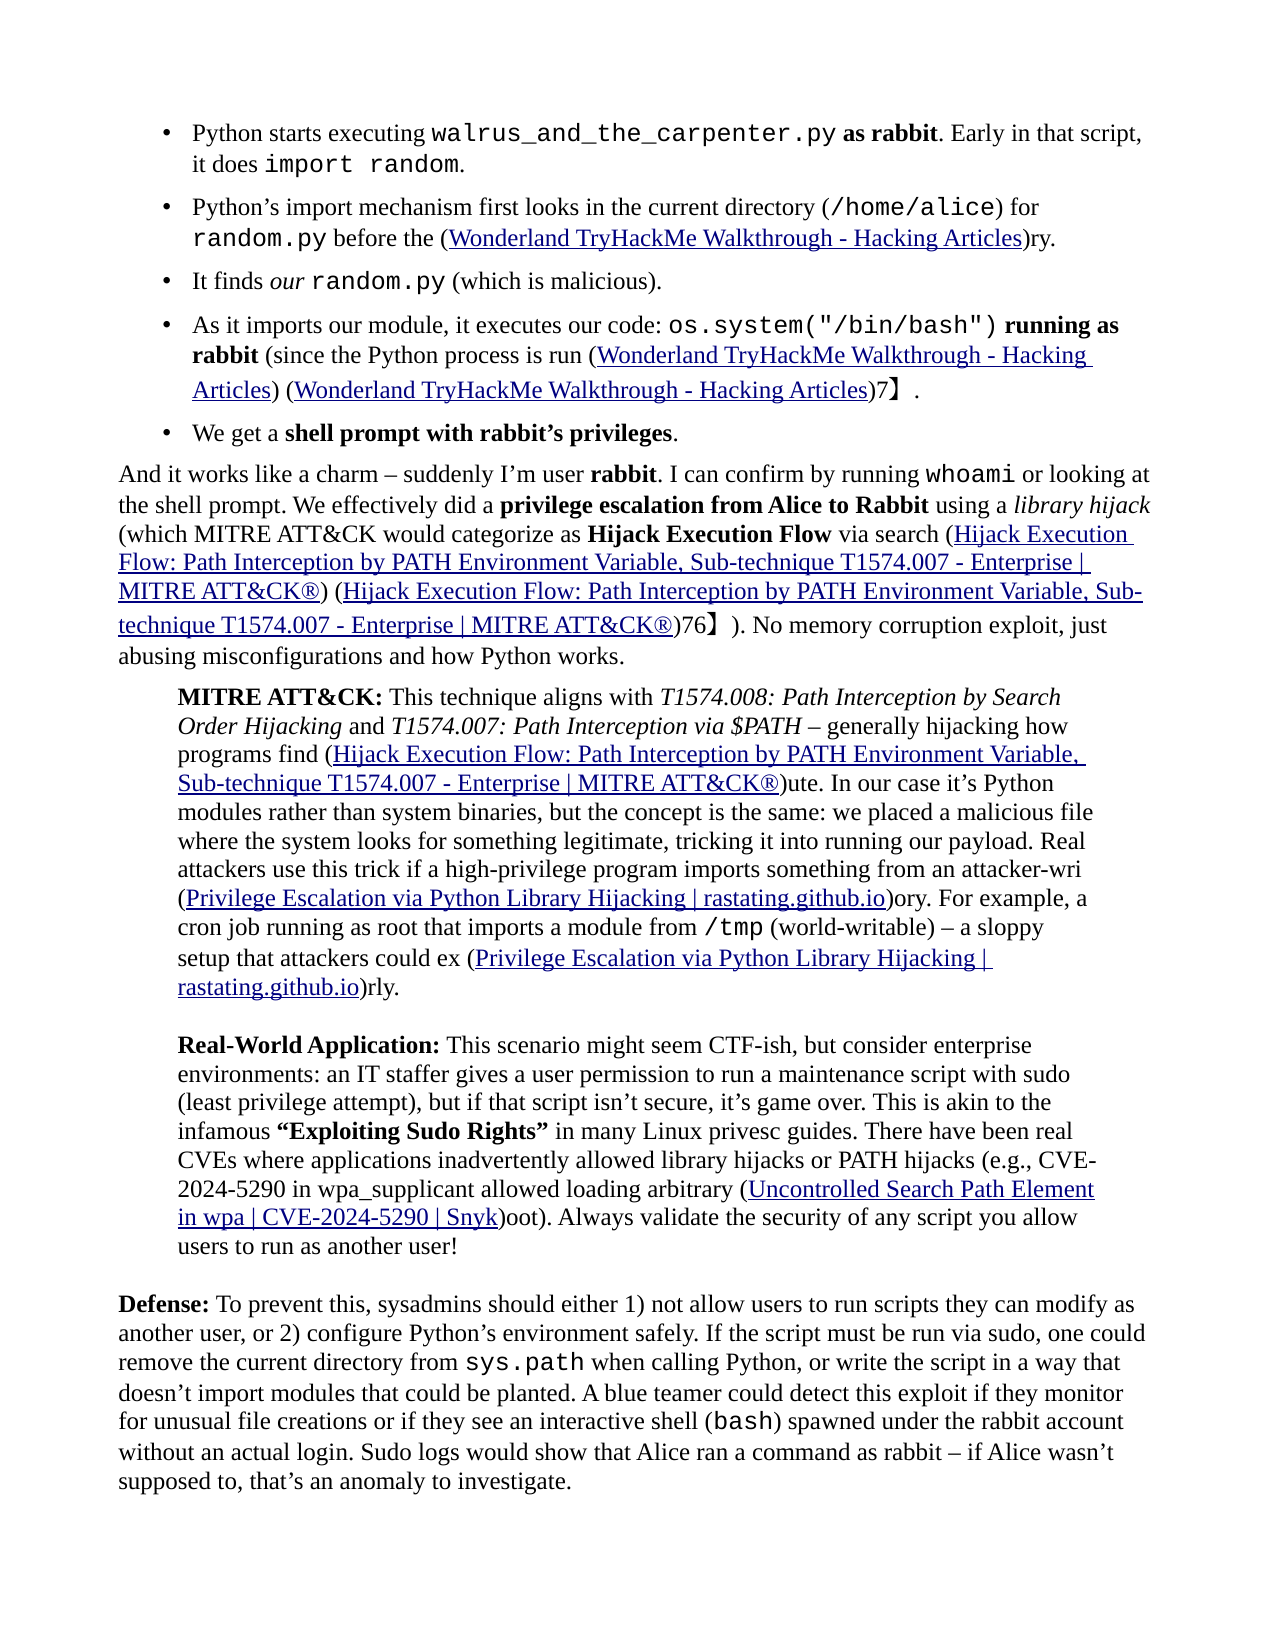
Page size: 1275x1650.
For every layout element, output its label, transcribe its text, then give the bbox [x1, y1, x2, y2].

text Real-World Application: This scenario might seem CTF-ish, but consider enterprise environments: an IT staffer gives a user permission to run a maintenance script with sudo (least privilege attempt), but if that script isn’t secure, it’s game over. This is akin to the infamous “Exploiting Sudo Rights” in many Linux privesc guides. There have been real CVEs where applications inadvertently allowed library hijacks or PATH hijacks (e.g., CVE-2024-5290 in wpa_supplicant allowed loading arbitrary (Uncontrolled Search Path Element in wpa | CVE-2024-5290 | Snyk)oot). Always validate the security of any script you allow users to run as another user! [177, 1030, 1098, 1260]
list As it imports our module, it executes our code: os.system("/bin/bash") running as rabbit (since the Python process is run (Wonderland TryHackMe Walkthrough - Hacking Articles) (Wonderland TryHackMe Walkthrough - Hacking Articles)7】. [162, 310, 1157, 405]
text And it works like a charm – suddenly I’m user rabbit. I can confirm by running whoami or looking at the shell prompt. We effectively did a privilege escalation from Alice to Rabbit using a library hijack (which MITRE ATT&CK would categorize as Hijack Execution Flow via search (Hijack Execution Flow: Path Interception by PATH Environment Variable, Sub-technique T1574.007 - Enterprise | MITRE ATT&CK®) (Hijack Execution Flow: Path Interception by PATH Environment Variable, Sub-technique T1574.007 - Enterprise | MITRE ATT&CK®)76】). No memory corruption exploit, just abusing misconfigurations and how Python works. [118, 459, 1157, 669]
list Python’s import mechanism first looks in the current directory (/home/alice) for random.py before the (Wonderland TryHackMe Walkthrough - Hacking Articles)ry. [162, 192, 1157, 254]
text Defense: To prevent this, sysadmins should either 1) not allow users to run scripts they can modify as another user, or 2) configure Python’s environment safely. If the script must be run via sudo, one could remove the current directory from sys.path when calling Python, or write the script in a way that doesn’t import modules that could be planted. A blue teamer could detect this exploit if they monitor for unusual file creations or if they see an interactive shell (bash) spawned under the rabbit account without an actual login. Sudo logs would show that Alice ran a command as rabbit – if Alice wasn’t supposed to, that’s an anomaly to investigate. [118, 1289, 1157, 1495]
list It finds our random.py (which is malicious). [162, 266, 1157, 297]
list Python starts executing walrus_and_the_carpenter.py as rabbit. Early in that script, it does import random. [162, 118, 1157, 180]
list We get a shell prompt with rabbit’s privileges. [162, 418, 1157, 447]
text MITRE ATT&CK: This technique aligns with T1574.008: Path Interception by Search Order Hijacking and T1574.007: Path Interception via $PATH – generally hijacking how programs find (Hijack Execution Flow: Path Interception by PATH Environment Variable, Sub-technique T1574.007 - Enterprise | MITRE ATT&CK®)ute. In our case it’s Python modules rather than system binaries, but the concept is the same: we placed a malicious file where the system looks for something legitimate, tricking it into running our payload. Real attackers use this trick if a high-privilege program imports something from an attacker-wri (Privilege Escalation via Python Library Hijacking | rastating.github.io)ory. For example, a cron job running as root that imports a module from /tmp (world-writable) – a sloppy setup that attackers could ex (Privilege Escalation via Python Library Hijacking | rastating.github.io)rly. [177, 682, 1098, 1000]
